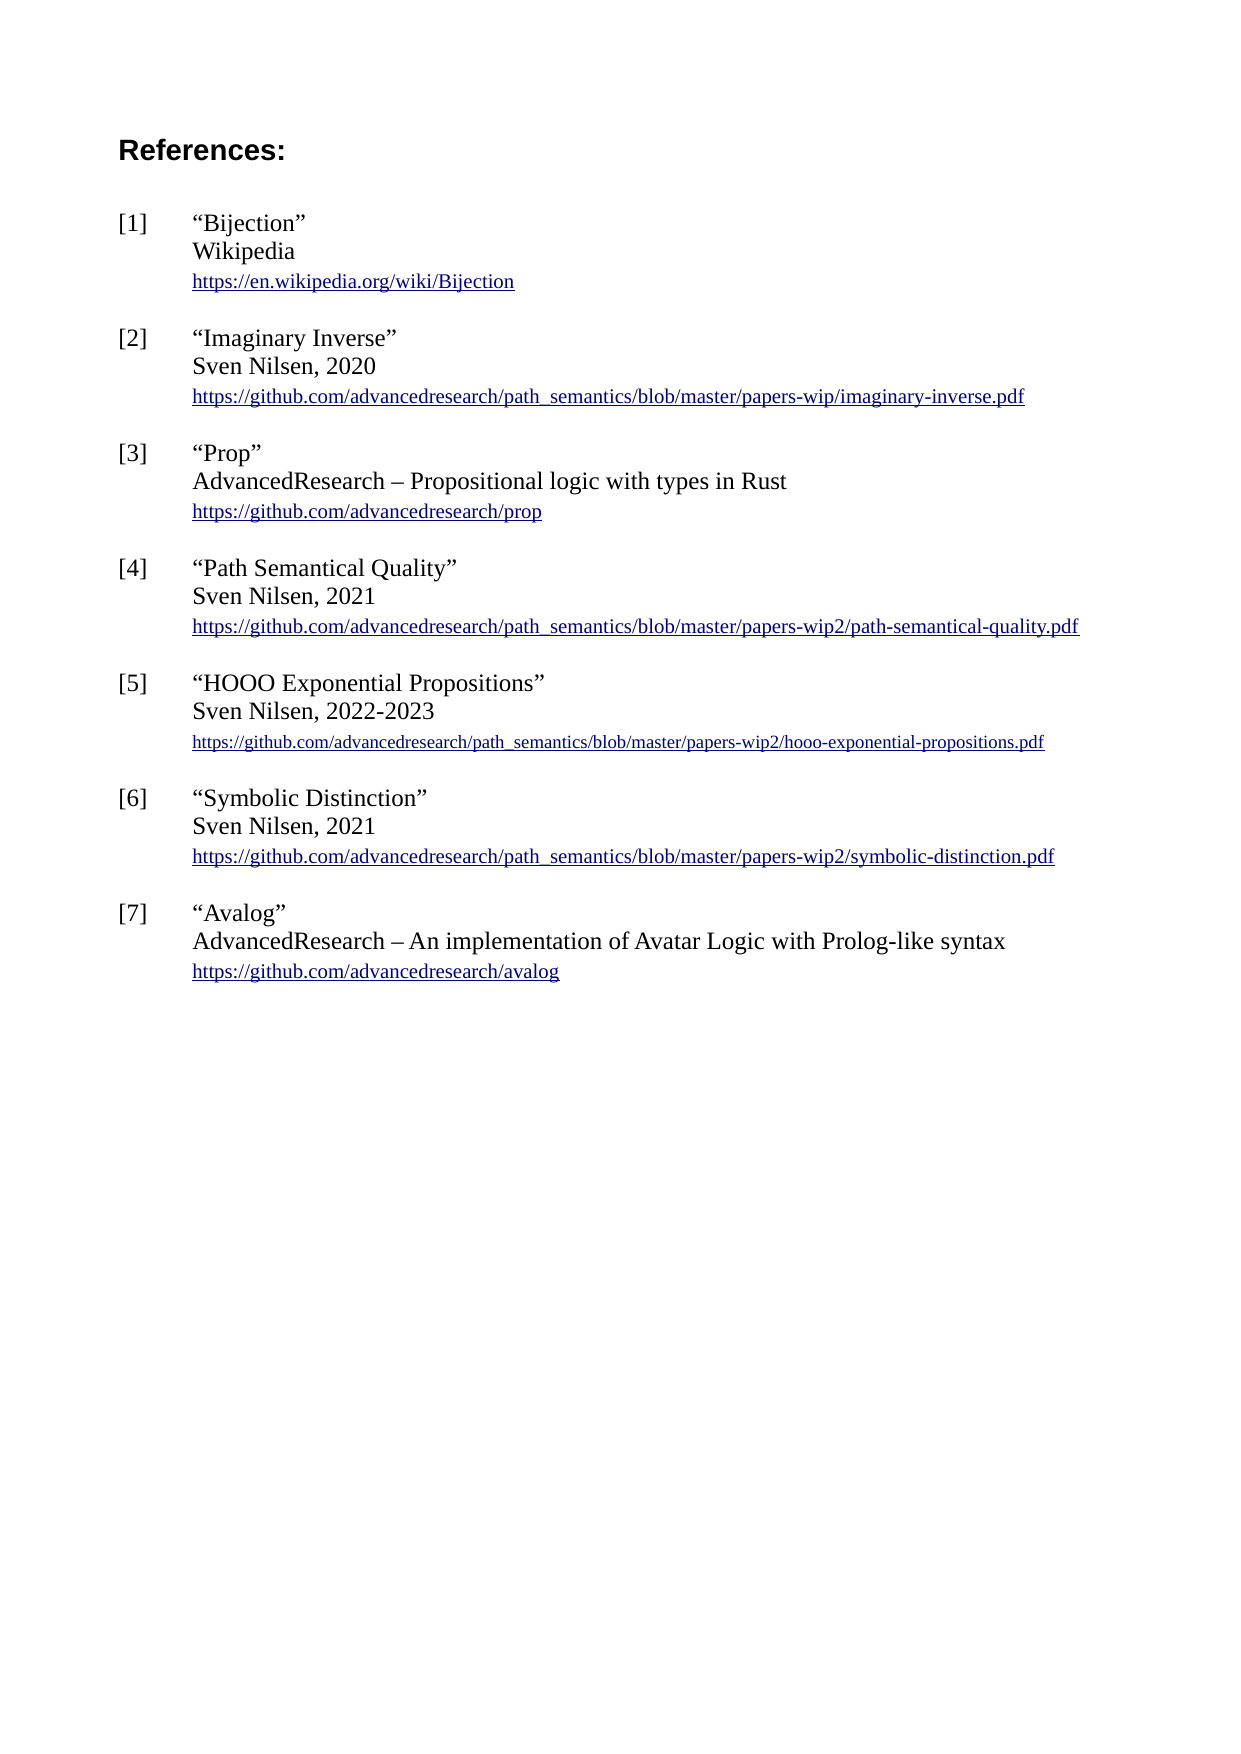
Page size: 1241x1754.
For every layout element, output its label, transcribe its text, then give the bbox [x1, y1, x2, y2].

text [7] “Avalog” [118, 898, 1122, 926]
text https://github.com/advancedresearch/path_semantics/blob/master/papers-wip2/symbolic-distinction.pdf [118, 840, 1122, 869]
text Sven Nilsen, 2021 [118, 811, 1122, 840]
subtitle References: [118, 133, 1122, 166]
text Wikipedia [118, 236, 1122, 265]
text [1] “Bijection” [118, 208, 1122, 236]
text [5] “HOOO Exponential Propositions” [118, 668, 1122, 696]
text https://github.com/advancedresearch/path_semantics/blob/master/papers-wip2/path-semantical-quality.pdf [118, 610, 1122, 639]
text Sven Nilsen, 2022-2023 [118, 696, 1122, 725]
text https://github.com/advancedresearch/path_semantics/blob/master/papers-wip/imaginary-inverse.pdf [118, 380, 1122, 409]
text [3] “Prop” AdvancedResearch – Propositional logic with types in Rust [118, 438, 1122, 495]
text [2] “Imaginary Inverse” [118, 323, 1122, 351]
text Sven Nilsen, 2020 [118, 351, 1122, 380]
text https://github.com/advancedresearch/prop [118, 495, 1122, 524]
text [6] “Symbolic Distinction” [118, 783, 1122, 811]
text https://github.com/advancedresearch/path_semantics/blob/master/papers-wip2/hooo-exponential-propositions.pdf [118, 725, 1122, 754]
text AdvancedResearch – An implementation of Avatar Logic with Prolog-like syntax [118, 926, 1122, 955]
text Sven Nilsen, 2021 [118, 581, 1122, 610]
text [4] “Path Semantical Quality” [118, 553, 1122, 581]
text https://github.com/advancedresearch/avalog [118, 955, 1122, 984]
text https://en.wikipedia.org/wiki/Bijection [118, 265, 1122, 294]
